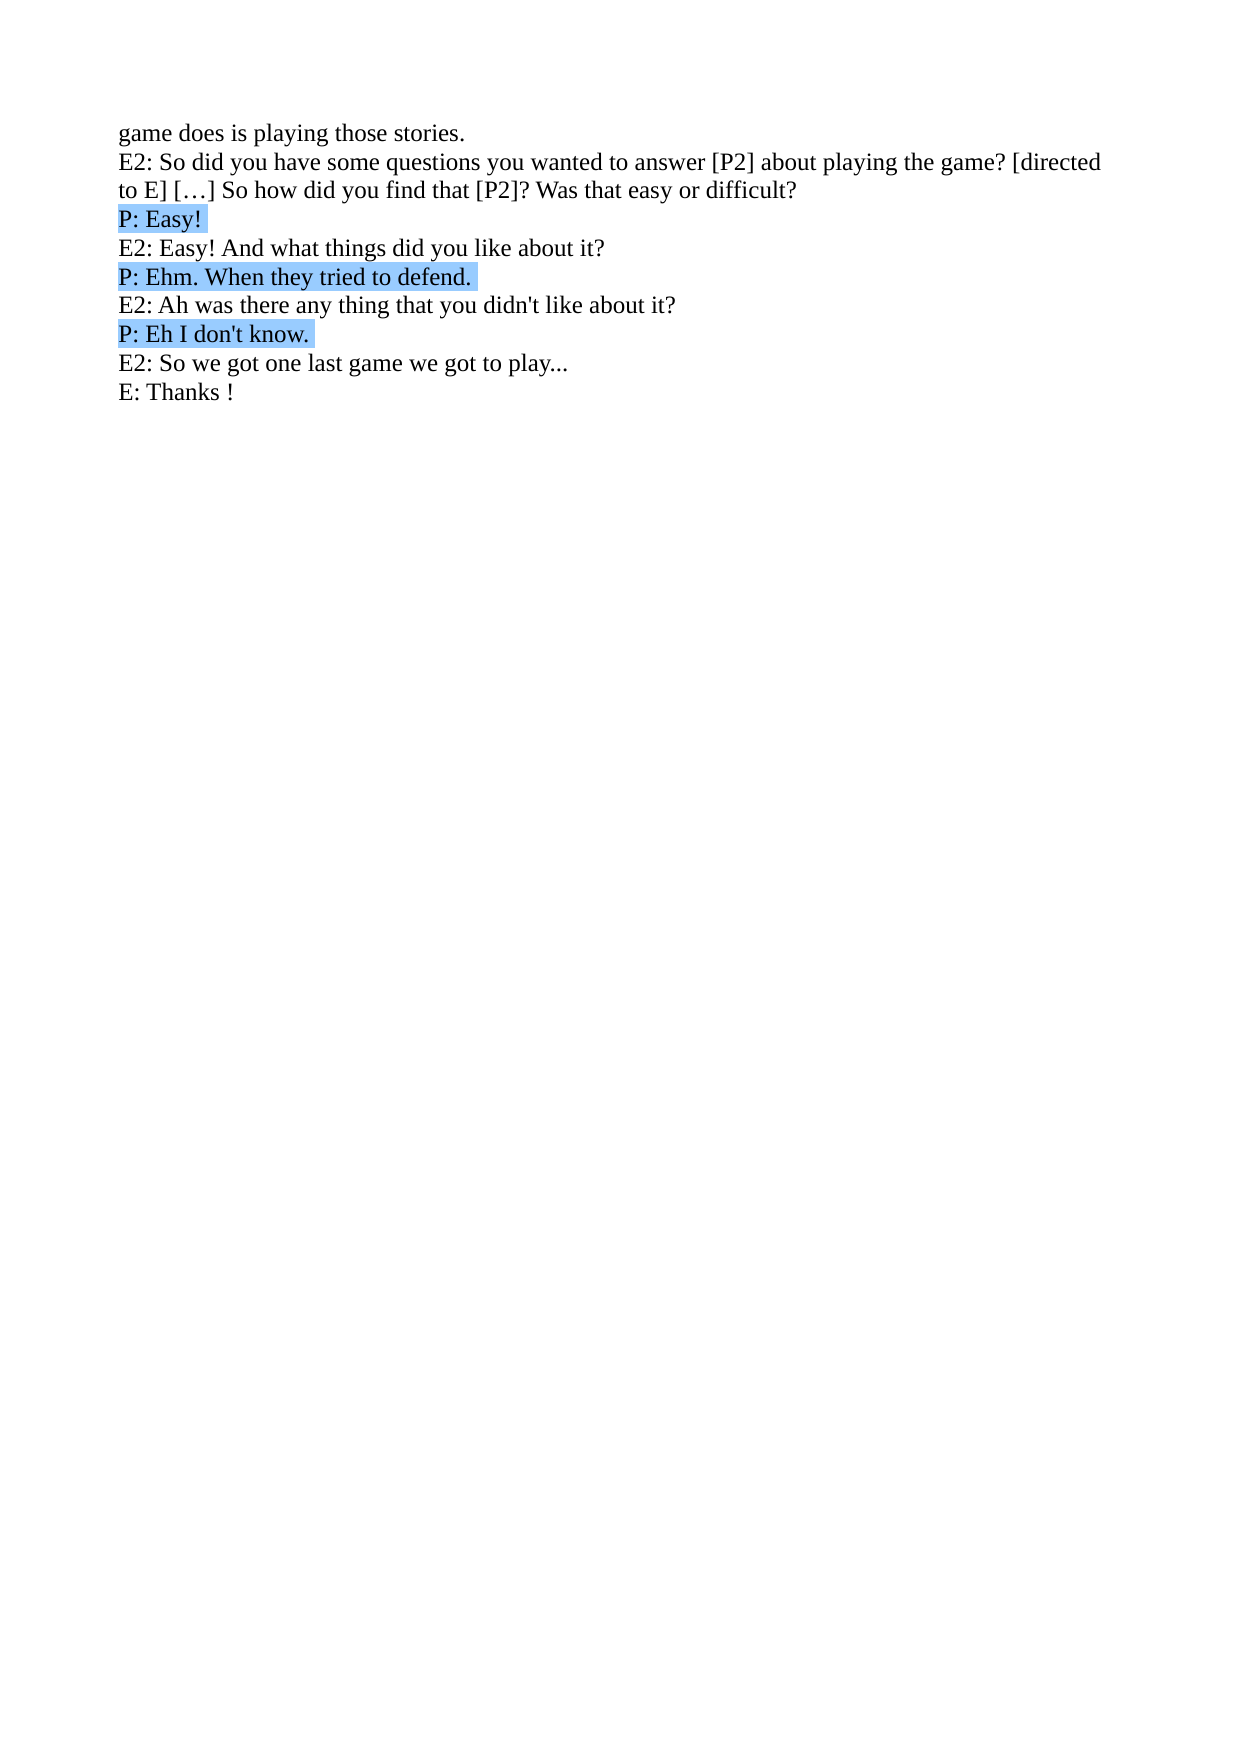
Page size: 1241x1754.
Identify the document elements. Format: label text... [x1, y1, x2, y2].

text E: Thanks ! [118, 377, 1122, 406]
text game does is playing those stories. [118, 118, 1122, 147]
text P: Eh I don't know. [118, 319, 1122, 348]
text E2: So did you have some questions you wanted to answer [P2] about playing the game? [directed to E] […] So how did you find that [P2]? Was that easy or difficult? [118, 147, 1122, 204]
text E2: So we got one last game we got to play... [118, 348, 1122, 377]
text E2: Ah was there any thing that you didn't like about it? [118, 291, 1122, 319]
text P: Ehm. When they tried to defend. [118, 262, 1122, 291]
text E2: Easy! And what things did you like about it? [118, 233, 1122, 262]
text P: Easy! [118, 204, 1122, 233]
